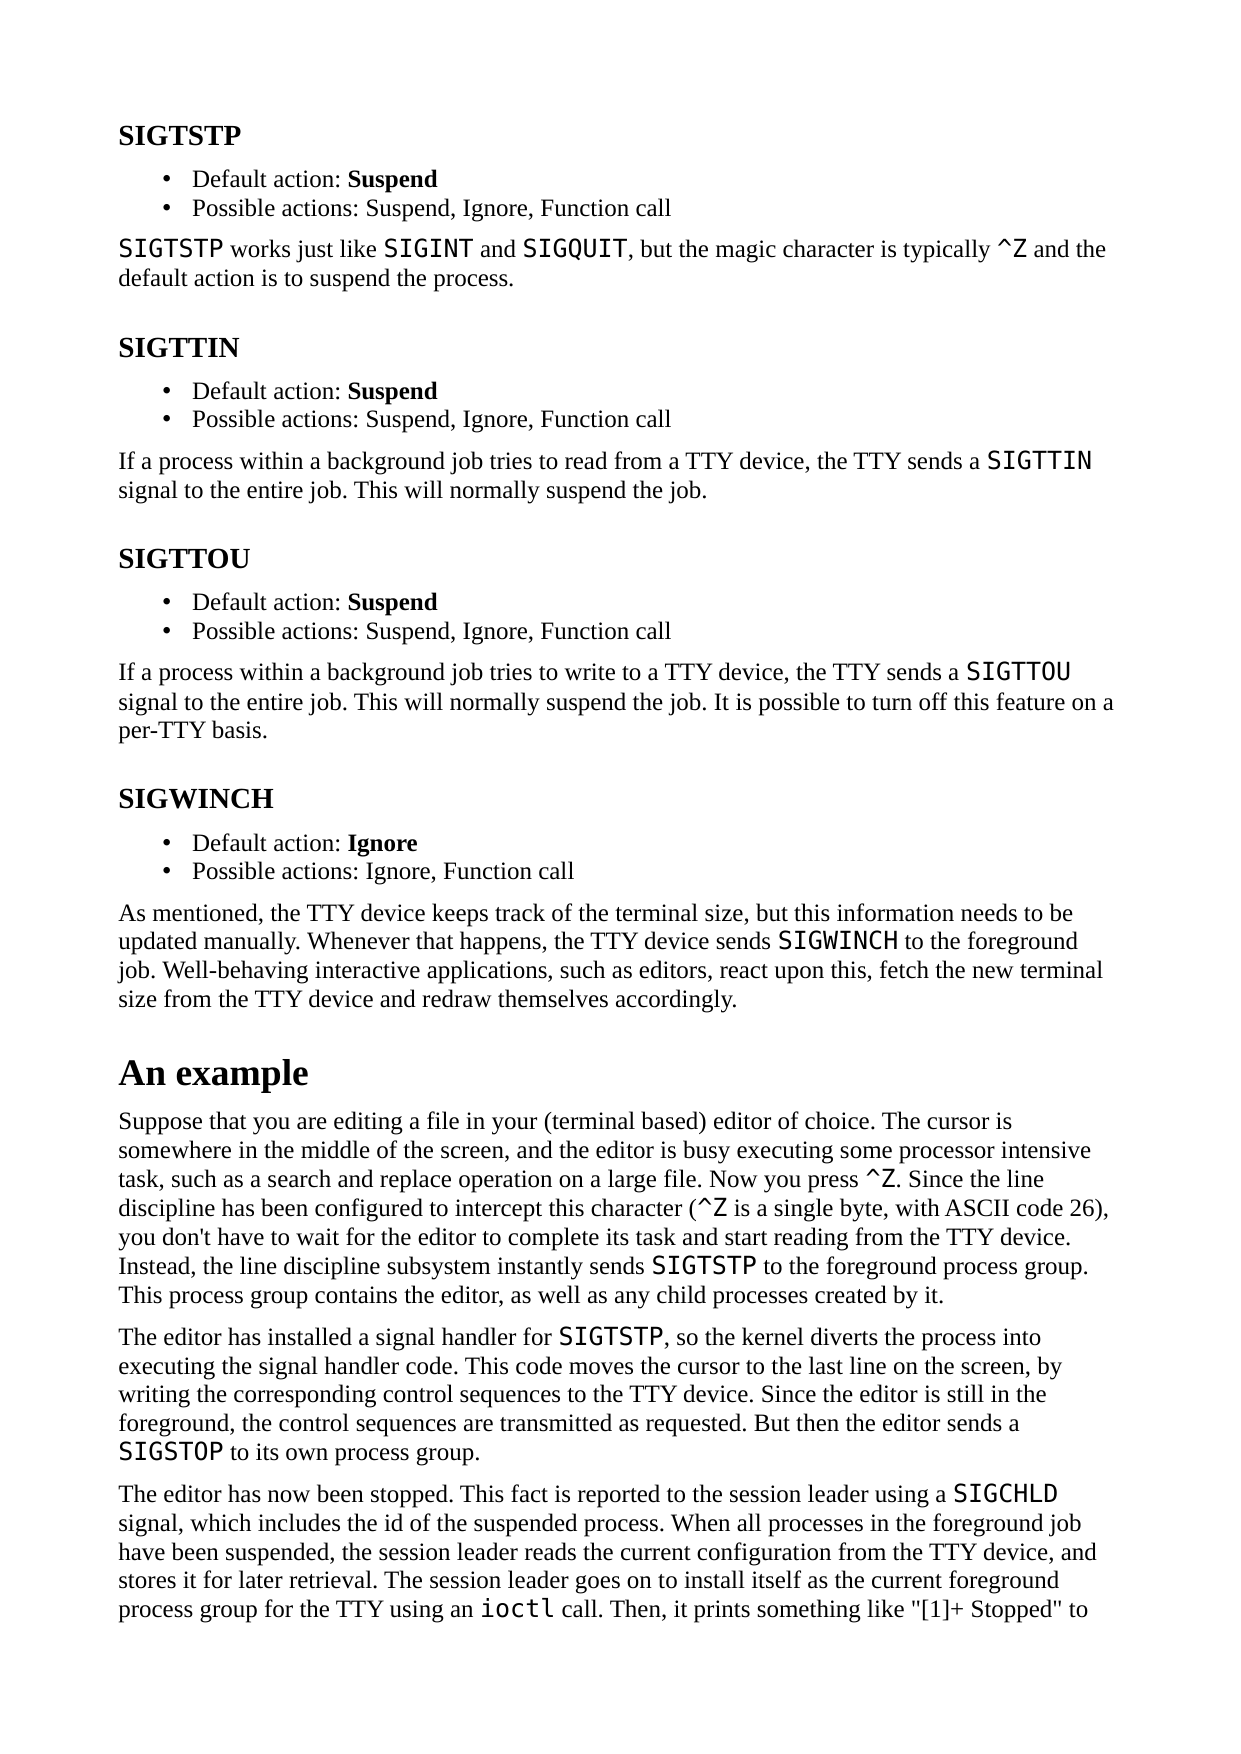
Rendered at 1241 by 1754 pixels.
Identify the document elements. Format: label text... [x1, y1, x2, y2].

list Default action: Suspend [162, 587, 1122, 616]
text SIGTSTP works just like SIGINT and SIGQUIT, but the magic character is typically ^Z and the default action is to suspend the process. [118, 234, 1122, 292]
list Possible actions: Ignore, Function call [162, 856, 1122, 885]
text If a process within a background job tries to read from a TTY device, the TTY sends a SIGTTIN signal to the entire job. This will normally suspend the job. [118, 446, 1122, 504]
list Possible actions: Suspend, Ignore, Function call [162, 404, 1122, 433]
subtitle SIGTSTP [118, 118, 1122, 152]
subtitle An example [118, 1051, 1122, 1094]
subtitle SIGWINCH [118, 782, 1122, 815]
text The editor has now been stopped. This fact is reported to the session leader using a SIGCHLD signal, which includes the id of the suspended process. When all processes in the foreground job have been suspended, the session leader reads the current configuration from the TTY device, and stores it for later retrieval. The session leader goes on to install itself as the current foreground process group for the TTY using an ioctl call. Then, it prints something like "[1]+ Stopped" to [118, 1479, 1122, 1624]
subtitle SIGTTOU [118, 541, 1122, 575]
list Possible actions: Suspend, Ignore, Function call [162, 193, 1122, 222]
text The editor has installed a signal handler for SIGTSTP, so the kernel diverts the process into executing the signal handler code. This code moves the cursor to the last line on the screen, by writing the corresponding control sequences to the TTY device. Since the editor is still in the foreground, the control sequences are transmitted as requested. But then the editor sends a SIGSTOP to its own process group. [118, 1322, 1122, 1466]
list Default action: Suspend [162, 164, 1122, 193]
list Default action: Ignore [162, 828, 1122, 856]
list Possible actions: Suspend, Ignore, Function call [162, 616, 1122, 645]
text As mentioned, the TTY device keeps track of the terminal size, but this information needs to be updated manually. Whenever that happens, the TTY device sends SIGWINCH to the foreground job. Well-behaving interactive applications, such as editors, react upon this, fetch the new terminal size from the TTY device and redraw themselves accordingly. [118, 898, 1122, 1013]
text Suppose that you are editing a file in your (terminal based) editor of choice. The cursor is somewhere in the middle of the screen, and the editor is busy executing some processor intensive task, such as a search and replace operation on a large file. Now you press ^Z. Since the line discipline has been configured to intercept this character (^Z is a single byte, with ASCII code 26), you don't have to wait for the editor to complete its task and start reading from the TTY device. Instead, the line discipline subsystem instantly sends SIGTSTP to the foreground process group. This process group contains the editor, as well as any child processes created by it. [118, 1106, 1122, 1309]
subtitle SIGTTIN [118, 330, 1122, 363]
list Default action: Suspend [162, 376, 1122, 404]
text If a process within a background job tries to write to a TTY device, the TTY sends a SIGTTOU signal to the entire job. This will normally suspend the job. It is possible to turn off this feature on a per-TTY basis. [118, 657, 1122, 744]
